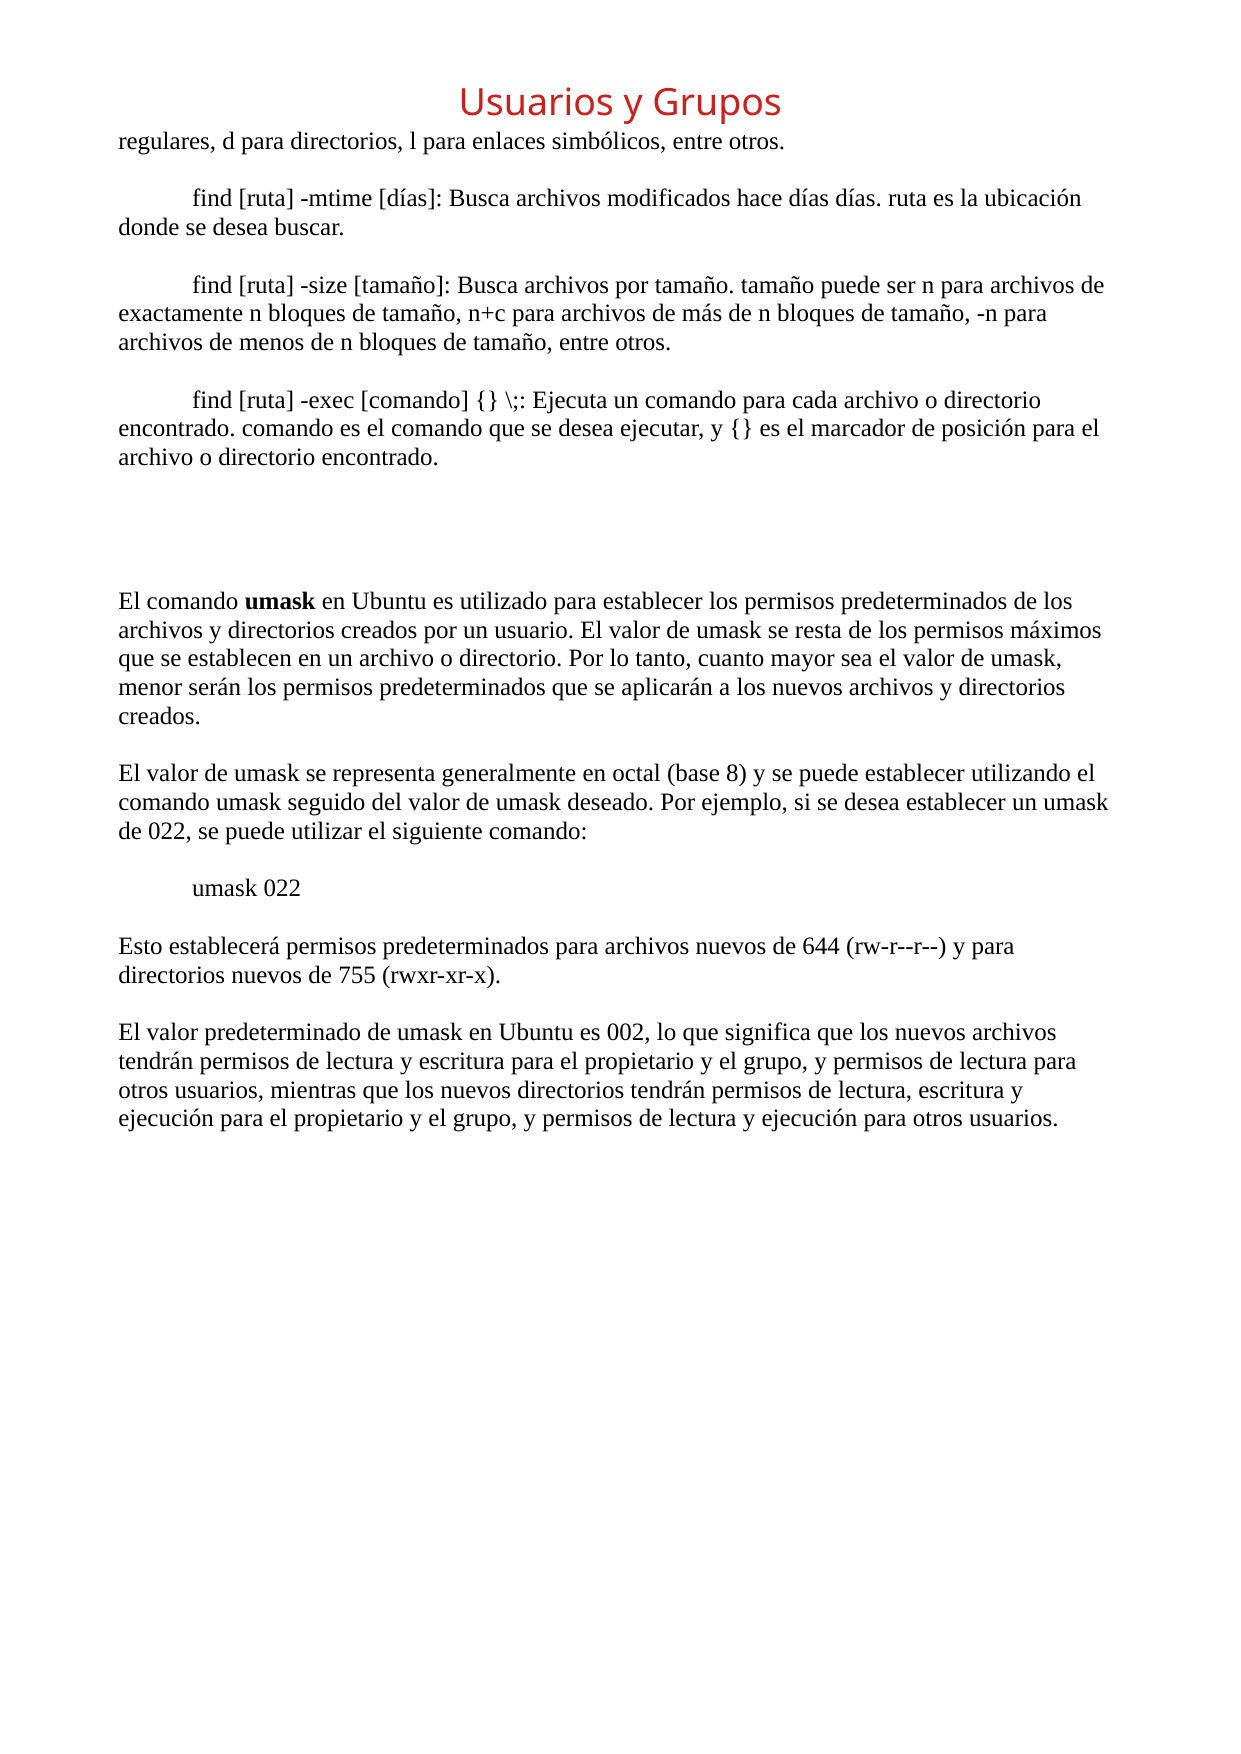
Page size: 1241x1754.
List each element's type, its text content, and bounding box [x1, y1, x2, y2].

text El valor de umask se representa generalmente en octal (base 8) y se puede establecer utilizando el comando umask seguido del valor de umask deseado. Por ejemplo, si se desea establecer un umask de 022, se puede utilizar el siguiente comando: [118, 758, 1122, 845]
text Esto establecerá permisos predeterminados para archivos nuevos de 644 (rw-r--r--) y para directorios nuevos de 755 (rwxr-xr-x). [118, 931, 1122, 988]
text find [ruta] -mtime [días]: Busca archivos modificados hace días días. ruta es la ubicación donde se desea buscar. [118, 183, 1122, 241]
text find [ruta] -exec [comando] {} \;: Ejecuta un comando para cada archivo o directorio encontrado. comando es el comando que se desea ejecutar, y {} es el marcador de posición para el archivo o directorio encontrado. [118, 385, 1122, 471]
text find [ruta] -size [tamaño]: Busca archivos por tamaño. tamaño puede ser n para archivos de exactamente n bloques de tamaño, n+c para archivos de más de n bloques de tamaño, -n para archivos de menos de n bloques de tamaño, entre otros. [118, 270, 1122, 356]
text El comando umask en Ubuntu es utilizado para establecer los permisos predeterminados de los archivos y directorios creados por un usuario. El valor de umask se resta de los permisos máximos que se establecen en un archivo o directorio. Por lo tanto, cuanto mayor sea el valor de umask, menor serán los permisos predeterminados que se aplicarán a los nuevos archivos y directorios creados. [118, 586, 1122, 730]
text regulares, d para directorios, l para enlaces simbólicos, entre otros. [118, 126, 1122, 155]
text El valor predeterminado de umask en Ubuntu es 002, lo que significa que los nuevos archivos tendrán permisos de lectura y escritura para el propietario y el grupo, y permisos de lectura para otros usuarios, mientras que los nuevos directorios tendrán permisos de lectura, escritura y ejecución para el propietario y el grupo, y permisos de lectura y ejecución para otros usuarios. [118, 1017, 1122, 1132]
text umask 022 [118, 873, 1122, 902]
